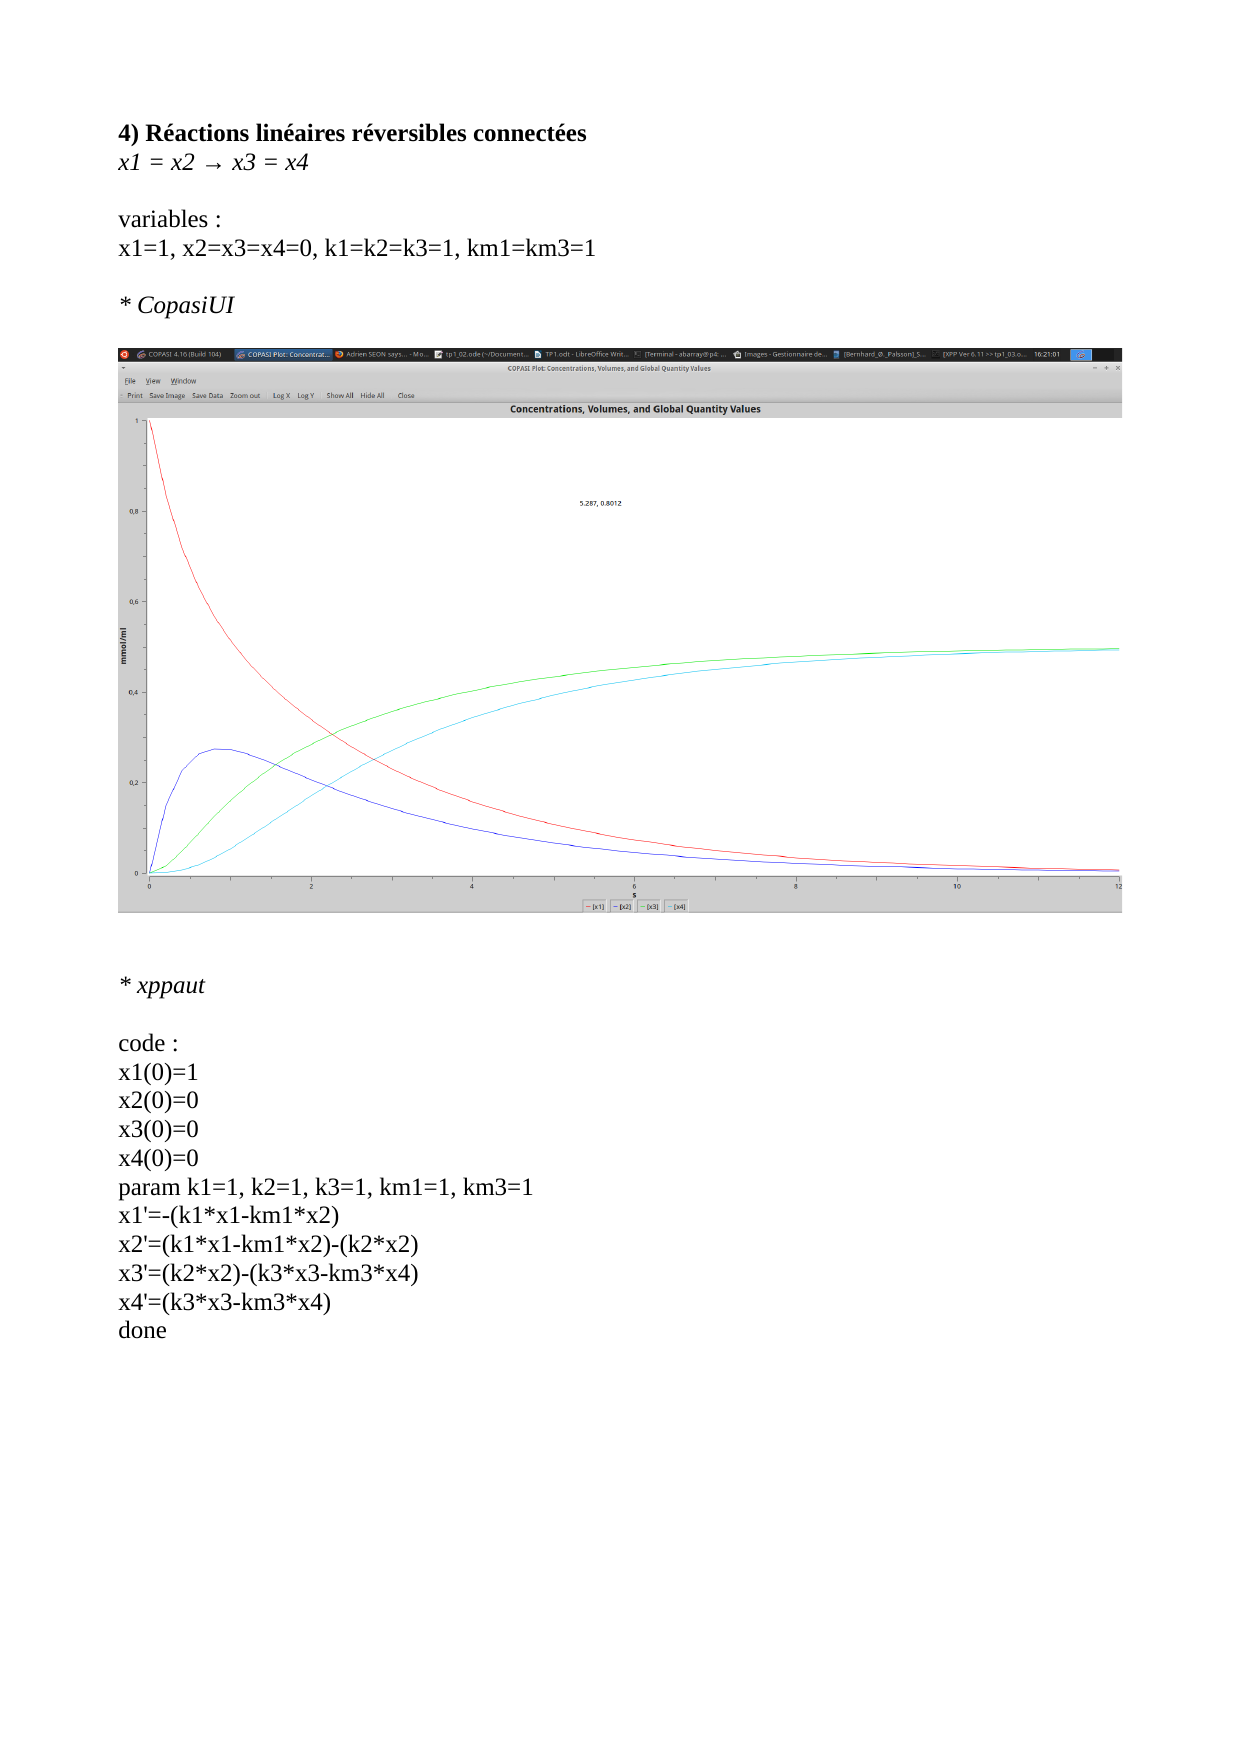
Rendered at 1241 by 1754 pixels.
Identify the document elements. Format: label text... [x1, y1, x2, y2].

text * xppaut [118, 970, 1122, 999]
text x4(0)=0 [118, 1143, 1122, 1172]
text code : [118, 1028, 1122, 1057]
text variables : [118, 204, 1122, 233]
text x1=1, x2=x3=x4=0, k1=k2=k3=1, km1=km3=1 [118, 233, 1122, 262]
text done [118, 1315, 1122, 1344]
text x1 = x2 → x3 = x4 [118, 147, 1122, 176]
text x1(0)=1 [118, 1057, 1122, 1085]
text param k1=1, k2=1, k3=1, km1=1, km3=1 [118, 1172, 1122, 1200]
text x2(0)=0 [118, 1085, 1122, 1114]
text x3'=(k2*x2)-(k3*x3-km3*x4) [118, 1258, 1122, 1287]
text x3(0)=0 [118, 1114, 1122, 1143]
text x2'=(k1*x1-km1*x2)-(k2*x2) [118, 1229, 1122, 1258]
text 4) Réactions linéaires réversibles connectées [118, 118, 1122, 147]
text x4'=(k3*x3-km3*x4) [118, 1287, 1122, 1315]
text * CopasiUI [118, 291, 1122, 319]
text x1'=-(k1*x1-km1*x2) [118, 1200, 1122, 1229]
picture [118, 348, 1123, 913]
